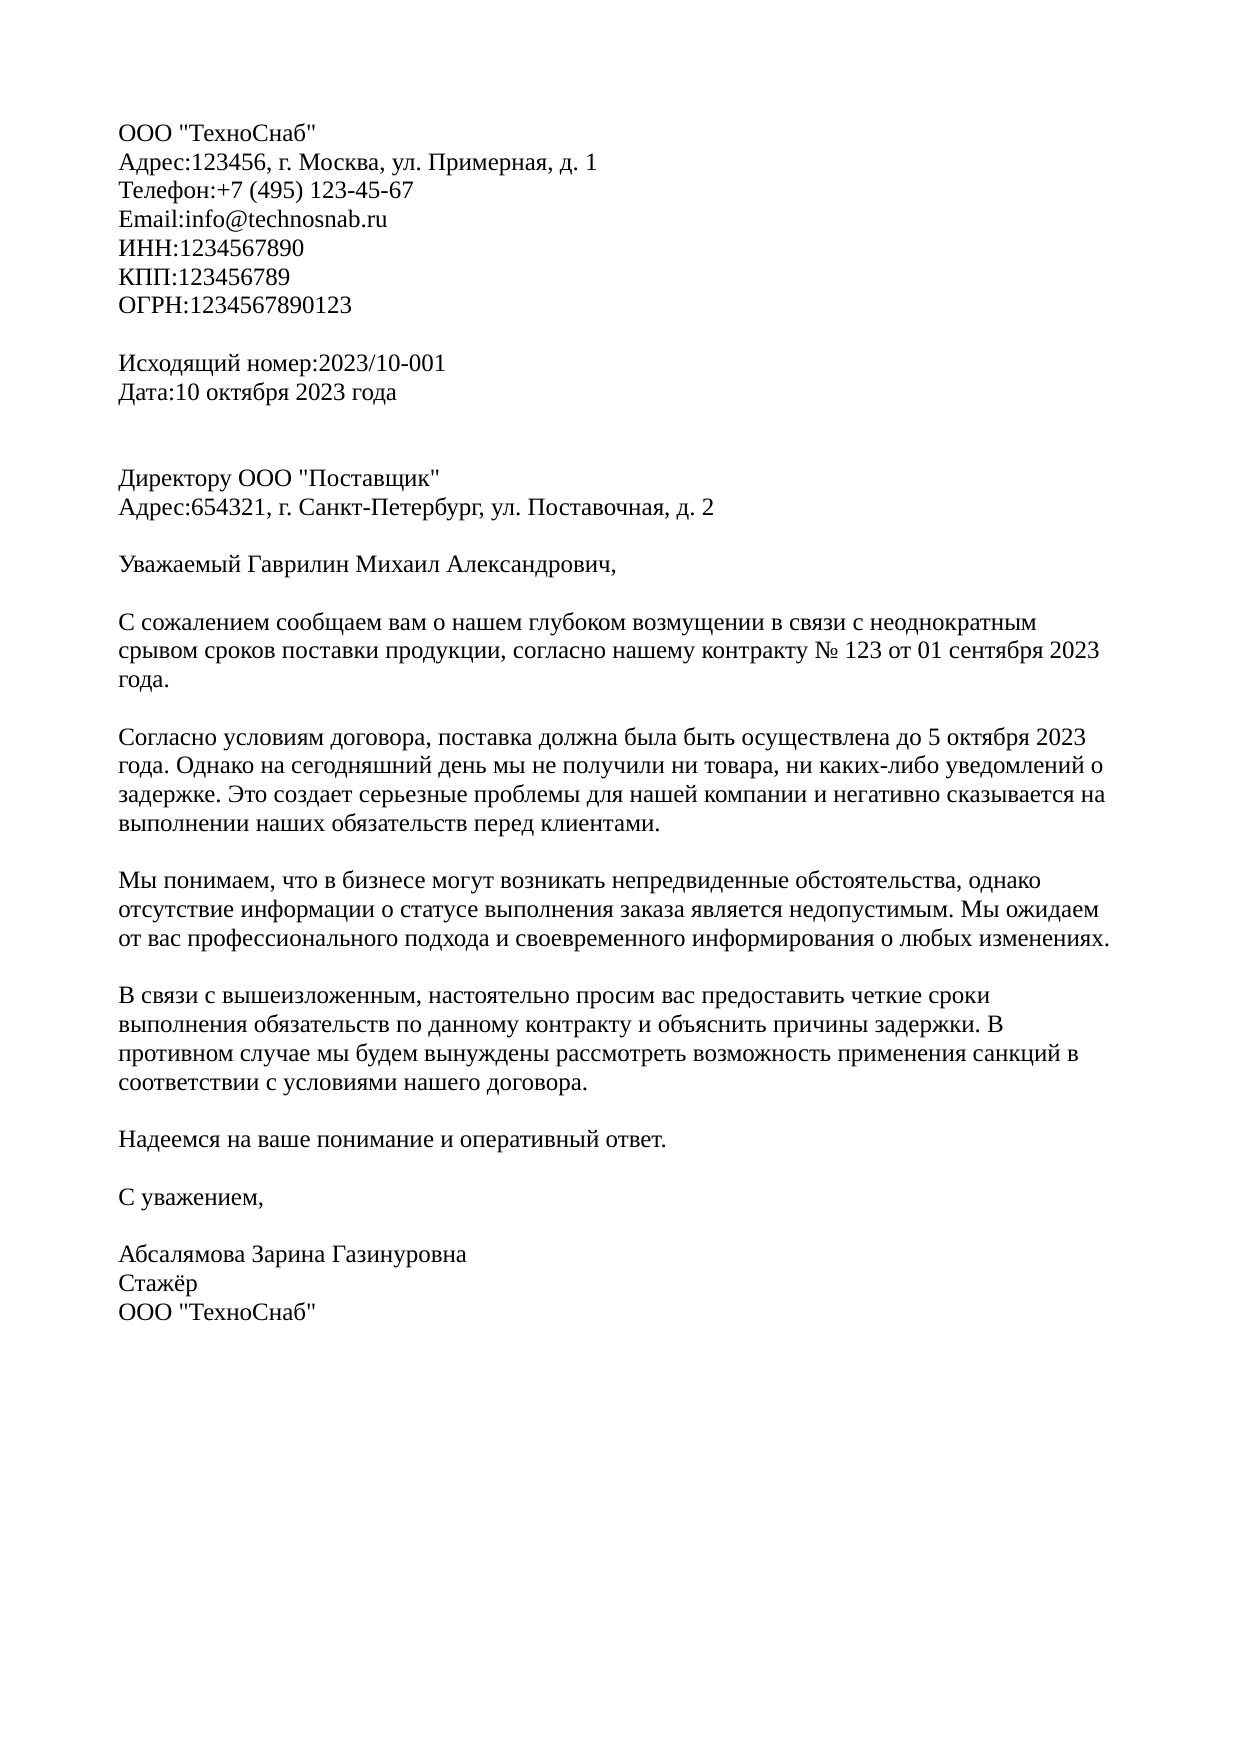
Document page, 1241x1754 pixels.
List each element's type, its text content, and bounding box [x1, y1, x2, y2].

text ОГРН:1234567890123 [118, 291, 1122, 319]
text С уважением, [118, 1182, 1122, 1211]
text Мы понимаем, что в бизнесе могут возникать непредвиденные обстоятельства, однако отсутствие информации о статусе выполнения заказа является недопустимым. Мы ожидаем от вас профессионального подхода и своевременного информирования о любых изменениях. [118, 866, 1122, 952]
text ООО "ТехноСнаб" [118, 118, 1122, 147]
text Email:info@technosnab.ru [118, 204, 1122, 233]
text Согласно условиям договора, поставка должна была быть осуществлена до 5 октября 2023 года. Однако на сегодняшний день мы не получили ни товара, ни каких-либо уведомлений о задержке. Это создает серьезные проблемы для нашей компании и негативно сказывается на выполнении наших обязательств перед клиентами. [118, 722, 1122, 837]
text ООО "ТехноСнаб" [118, 1297, 1122, 1326]
text Директору ООО "Поставщик" [118, 463, 1122, 492]
text Стажёр [118, 1268, 1122, 1297]
text ИНН:1234567890 [118, 233, 1122, 262]
text Адрес:123456, г. Москва, ул. Примерная, д. 1 [118, 147, 1122, 176]
text Надеемся на ваше понимание и оперативный ответ. [118, 1124, 1122, 1153]
text Адрес:654321, г. Санкт-Петербург, ул. Поставочная, д. 2 [118, 492, 1122, 521]
text КПП:123456789 [118, 262, 1122, 291]
text Дата:10 октября 2023 года [118, 377, 1122, 406]
text Исходящий номер:2023/10-001 [118, 348, 1122, 377]
text Телефон:+7 (495) 123-45-67 [118, 176, 1122, 204]
text Абсалямова Зарина Газинуровна [118, 1239, 1122, 1268]
text Уважаемый Гаврилин Михаил Александрович, [118, 549, 1122, 578]
text С сожалением сообщаем вам о нашем глубоком возмущении в связи с неоднократным срывом сроков поставки продукции, согласно нашему контракту № 123 от 01 сентября 2023 года. [118, 607, 1122, 693]
text В связи с вышеизложенным, настоятельно просим вас предоставить четкие сроки выполнения обязательств по данному контракту и объяснить причины задержки. В противном случае мы будем вынуждены рассмотреть возможность применения санкций в соответствии с условиями нашего договора. [118, 981, 1122, 1096]
